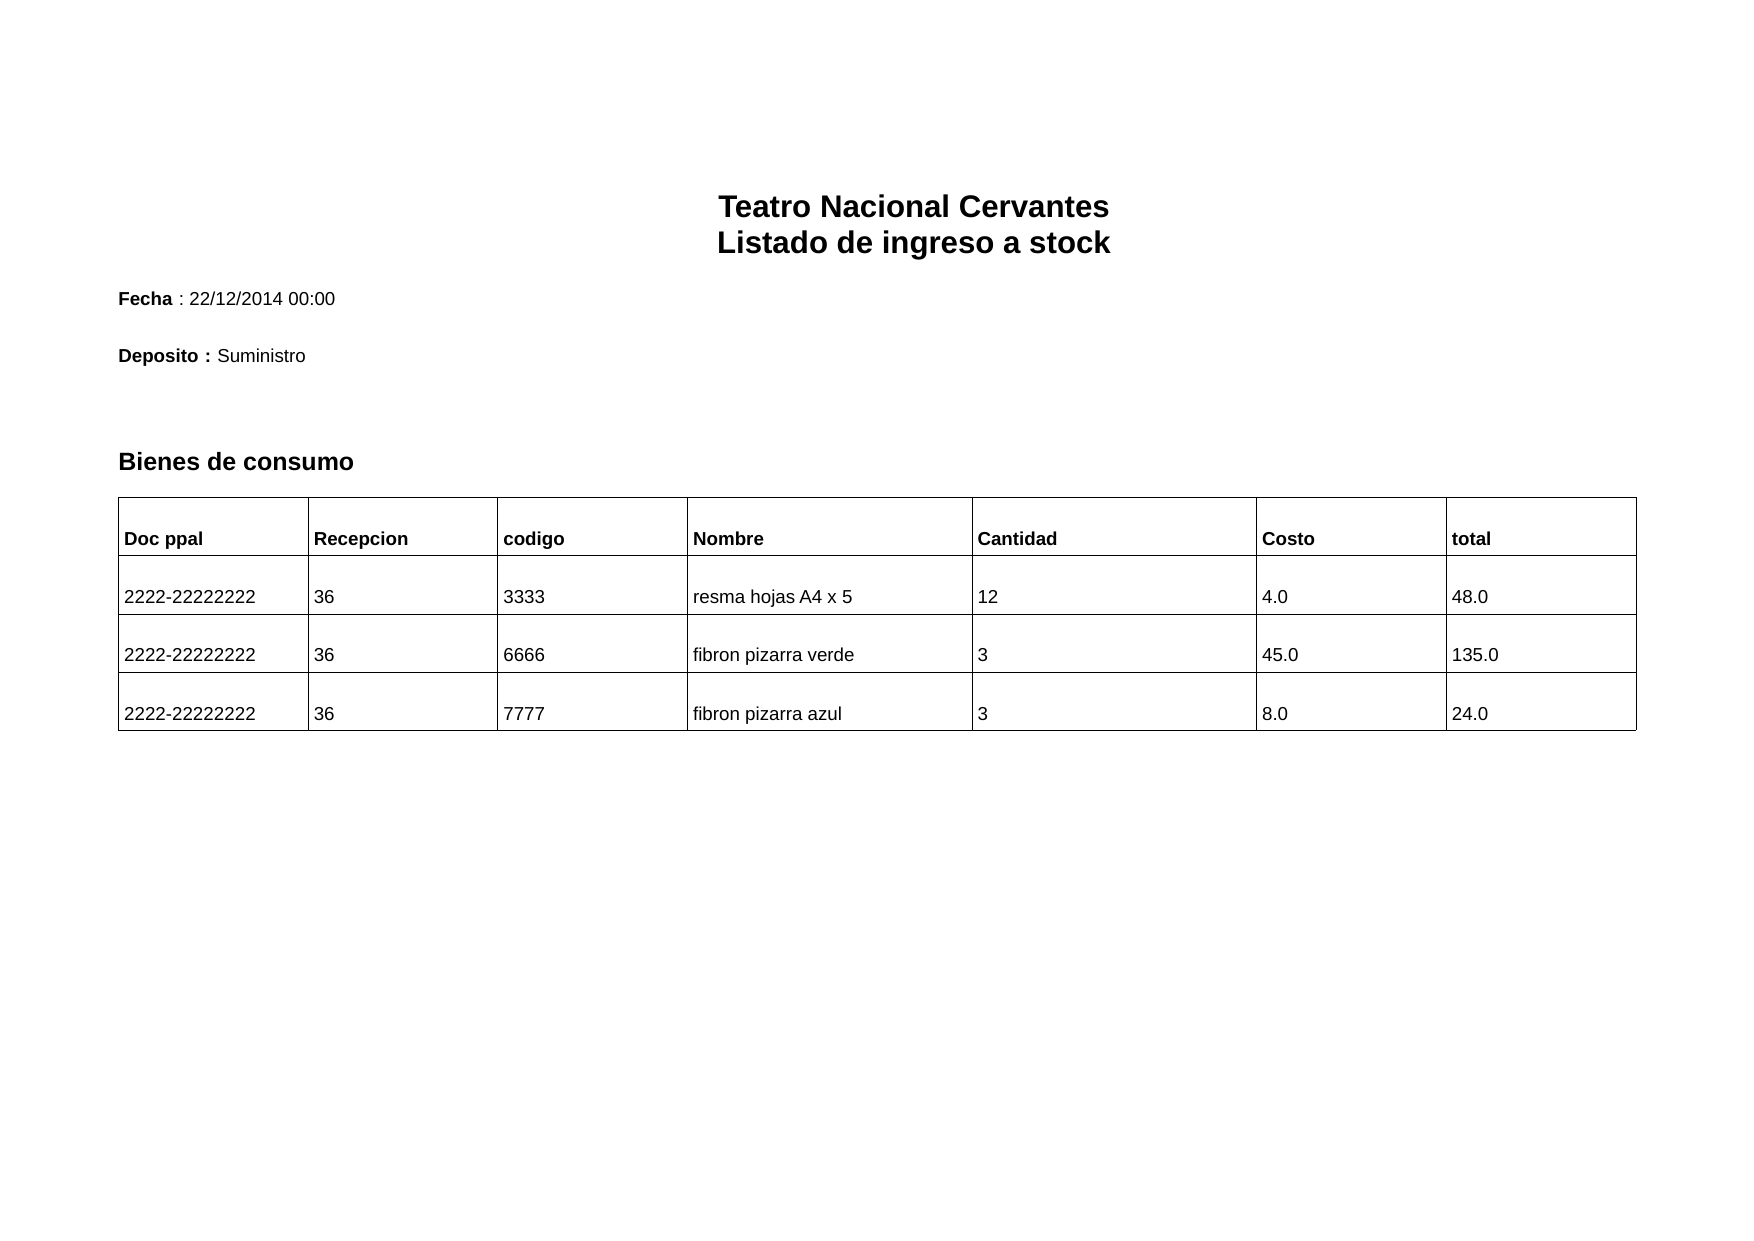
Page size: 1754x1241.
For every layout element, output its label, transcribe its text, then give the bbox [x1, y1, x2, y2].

table_cell 6666 [498, 615, 687, 672]
table_cell fibron pizarra azul [688, 673, 972, 730]
table_cell 3 [973, 615, 1256, 672]
table_header codigo [498, 498, 687, 555]
table_cell 2222-22222222 [119, 673, 308, 730]
table_header Recepcion [309, 498, 497, 555]
text Deposito : Suministro [118, 339, 1636, 368]
table_header total [1447, 498, 1636, 555]
table_cell 2222-22222222 [119, 556, 308, 613]
table_cell 36 [309, 615, 497, 672]
table_header Cantidad [973, 498, 1256, 555]
table_cell 36 [309, 673, 497, 730]
table_cell 48.0 [1447, 556, 1636, 613]
table_header Doc ppal [119, 498, 308, 555]
text Bienes de consumo [118, 447, 1636, 476]
table_cell resma hojas A4 x 5 [688, 556, 972, 613]
table_cell 45.0 [1257, 615, 1446, 672]
text Listado de ingreso a stock [118, 224, 1636, 260]
table_header Costo [1257, 498, 1446, 555]
table_cell 24.0 [1447, 673, 1636, 730]
text Teatro Nacional Cervantes [118, 188, 1636, 224]
table_cell 2222-22222222 [119, 615, 308, 672]
table_header Nombre [688, 498, 972, 555]
table_cell 4.0 [1257, 556, 1446, 613]
table_cell 3333 [498, 556, 687, 613]
table_cell 8.0 [1257, 673, 1446, 730]
table_cell 7777 [498, 673, 687, 730]
table_cell 12 [973, 556, 1256, 613]
table_cell 36 [309, 556, 497, 613]
table_cell 3 [973, 673, 1256, 730]
table_cell 135.0 [1447, 615, 1636, 672]
text Fecha : 22/12/2014 00:00 [118, 282, 1636, 311]
table_cell fibron pizarra verde [688, 615, 972, 672]
